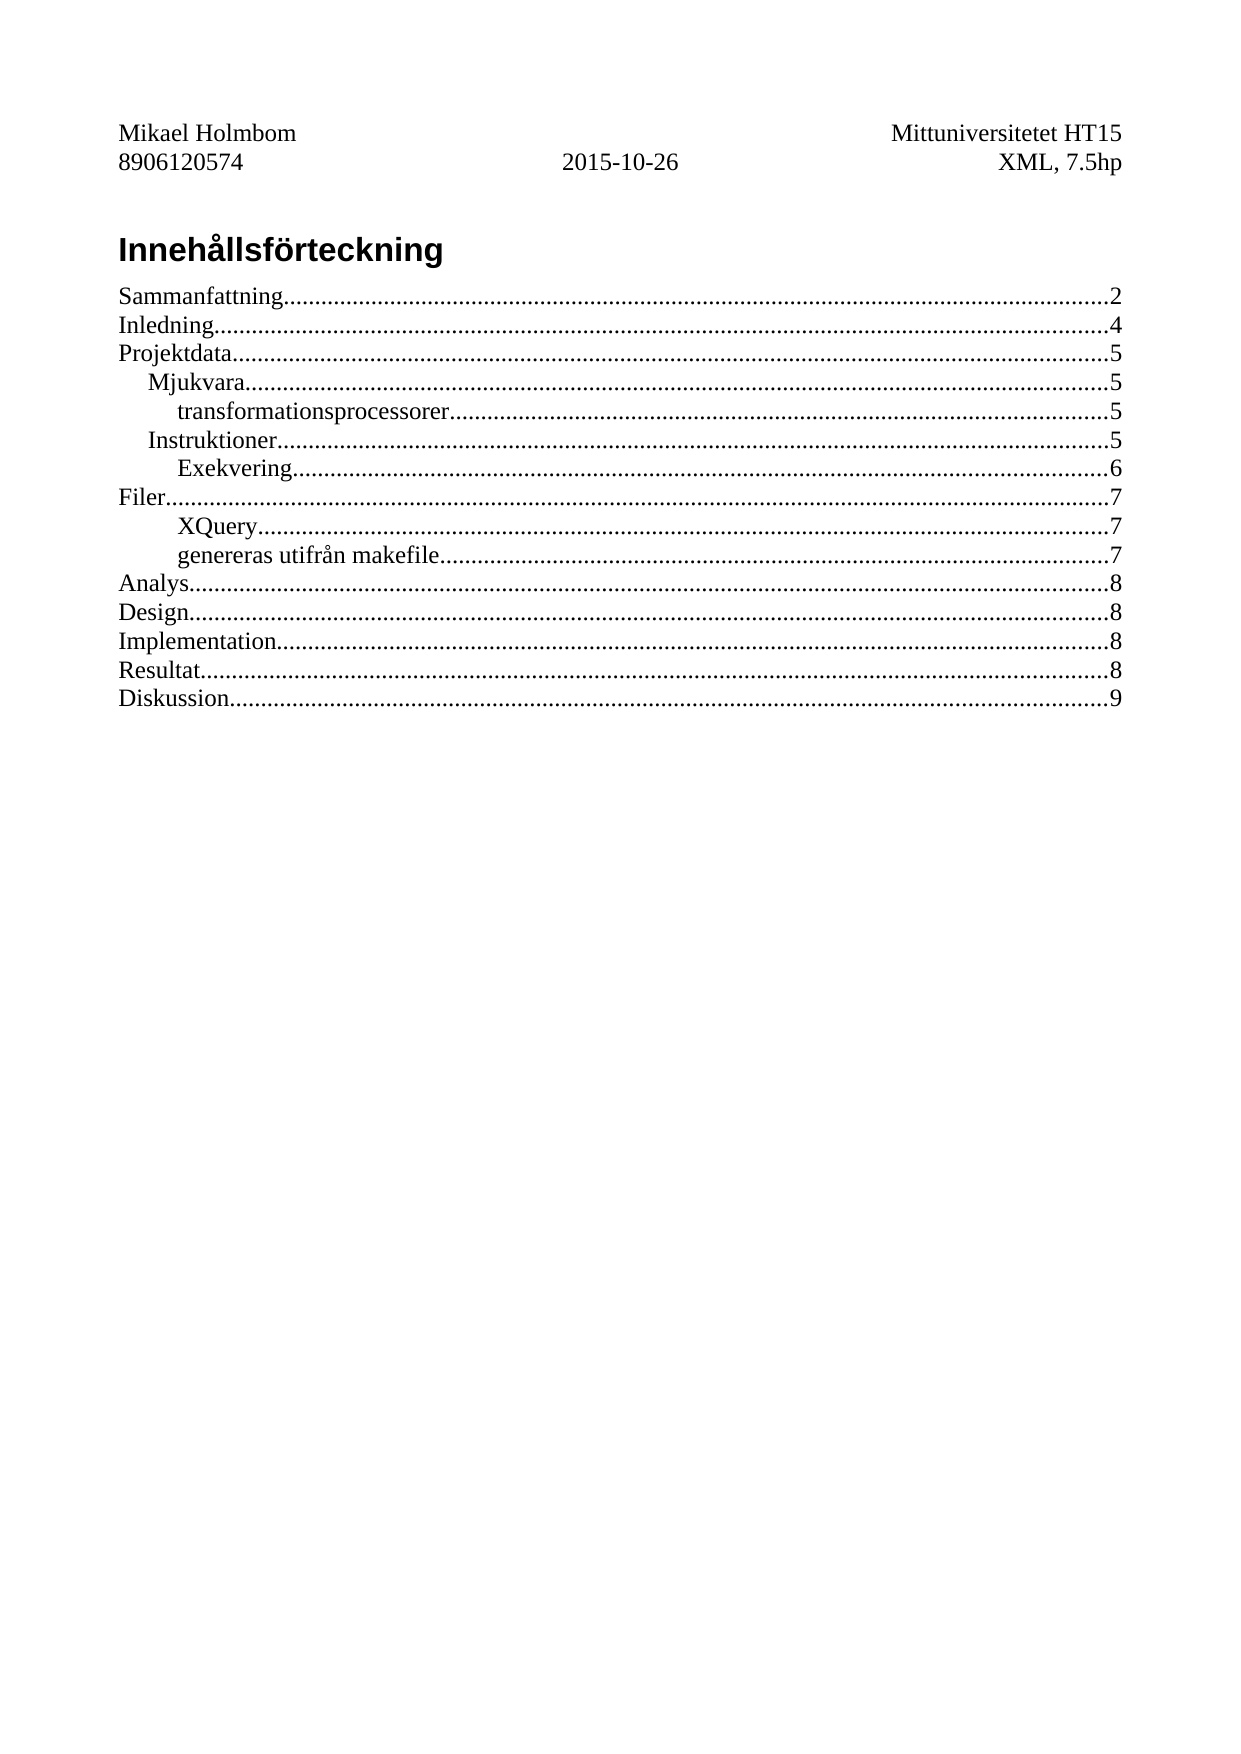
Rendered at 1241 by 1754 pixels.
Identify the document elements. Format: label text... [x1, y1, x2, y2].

text Sammanfattning 2 [118, 281, 1122, 310]
text Inledning 4 [118, 310, 1122, 338]
text Projektdata 5 [118, 338, 1122, 367]
subtitle Innehållsförteckning [118, 230, 1122, 268]
text transformationsprocessorer 5 [177, 396, 1122, 425]
text Instruktioner 5 [148, 425, 1122, 453]
text Diskussion 9 [118, 683, 1122, 712]
text Mjukvara 5 [148, 367, 1122, 396]
text Filer 7 [118, 482, 1122, 511]
text Exekvering 6 [177, 453, 1122, 482]
text Analys 8 [118, 568, 1122, 597]
text Design 8 [118, 597, 1122, 626]
text Resultat 8 [118, 655, 1122, 683]
text genereras utifrån makefile 7 [177, 540, 1122, 568]
text XQuery 7 [177, 511, 1122, 540]
text Implementation 8 [118, 626, 1122, 655]
